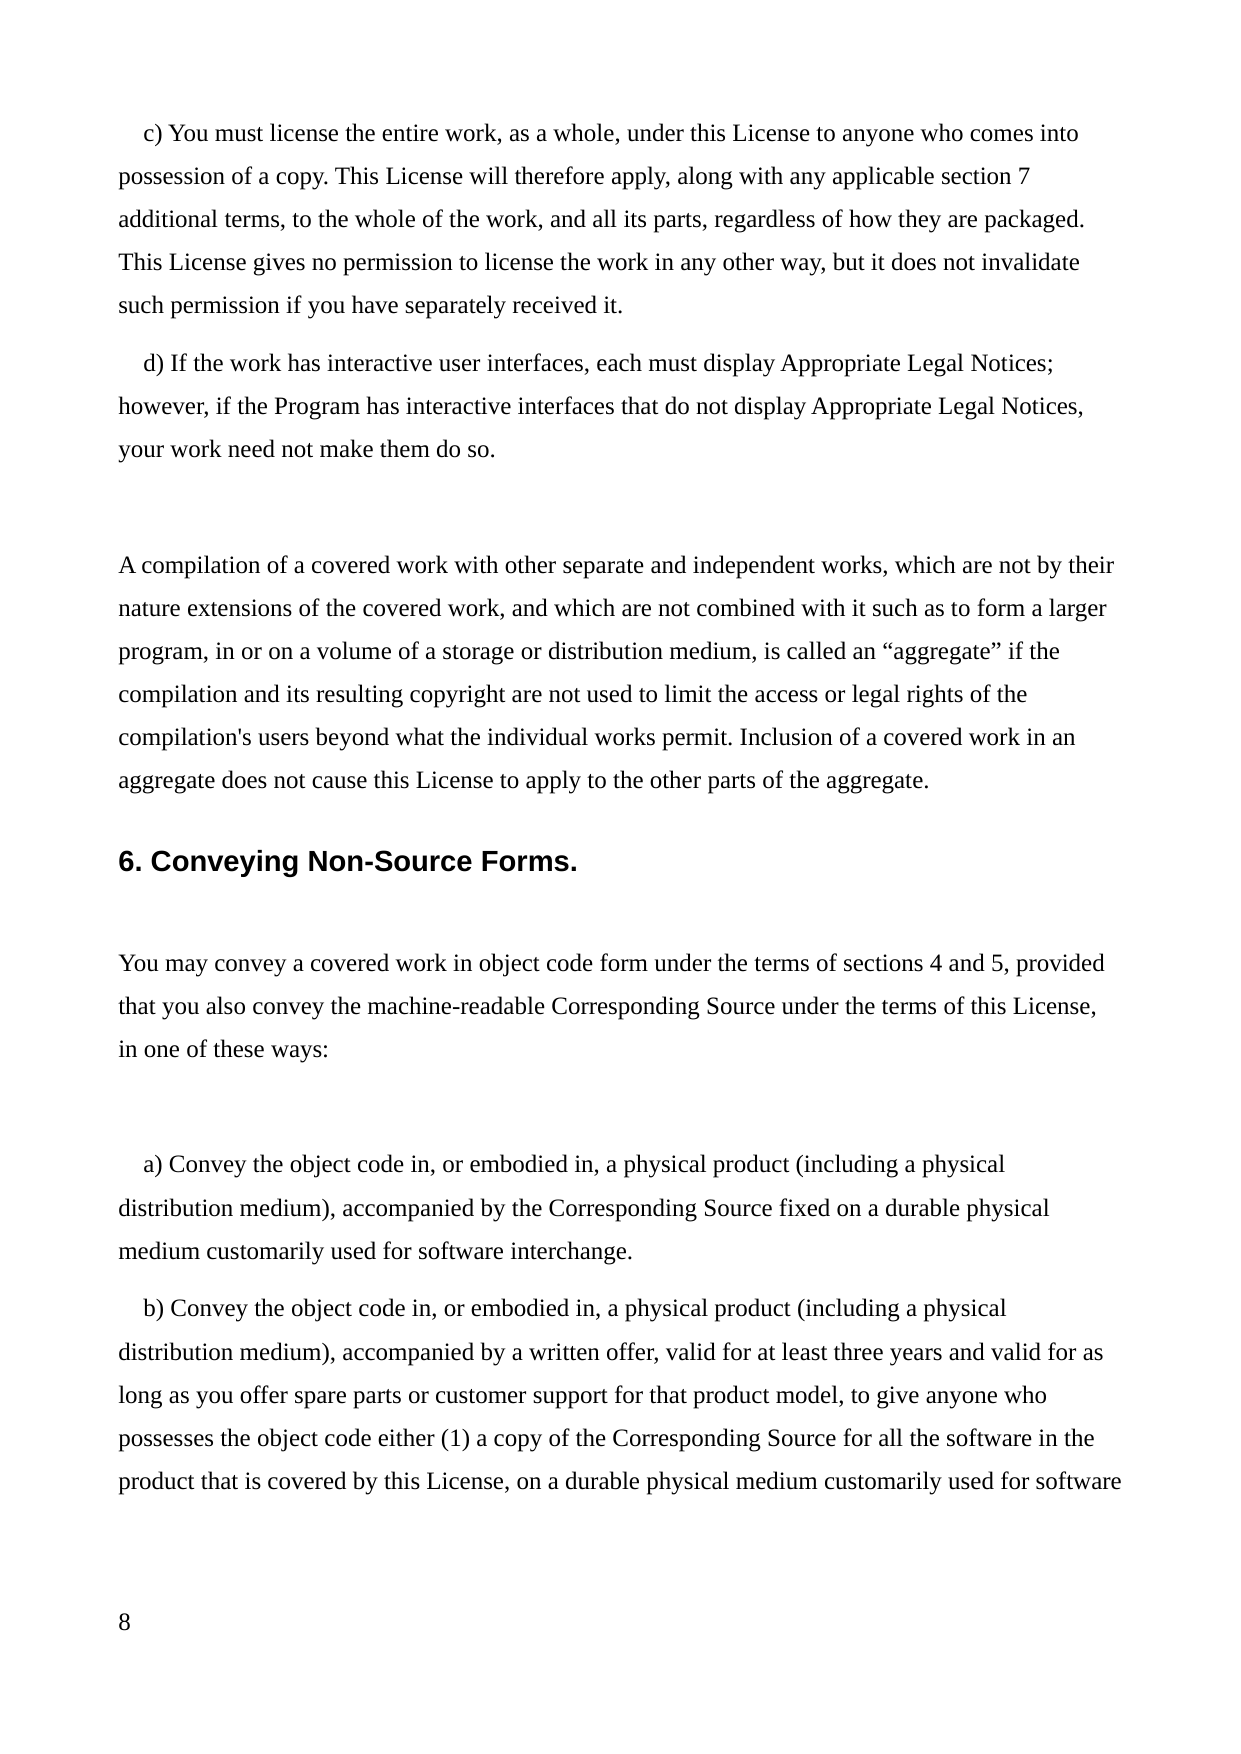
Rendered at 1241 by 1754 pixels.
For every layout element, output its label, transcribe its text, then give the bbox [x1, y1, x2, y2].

text b) Convey the object code in, or embodied in, a physical product (including a physical distribution medium), accompanied by a written offer, valid for at least three years and valid for as long as you offer spare parts or customer support for that product model, to give anyone who possesses the object code either (1) a copy of the Corresponding Source for all the software in the product that is covered by this License, on a durable physical medium customarily used for software [118, 1293, 1122, 1495]
text You may convey a covered work in object code form under the terms of sections 4 and 5, provided that you also convey the machine-readable Corresponding Source under the terms of this License, in one of these ways: [118, 948, 1122, 1063]
text d) If the work has interactive user interfaces, each must display Appropriate Legal Notices; however, if the Program has interactive interfaces that do not display Appropriate Legal Notices, your work need not make them do so. [118, 348, 1122, 463]
text c) You must license the entire work, as a whole, under this License to anyone who comes into possession of a copy. This License will therefore apply, along with any applicable section 7 additional terms, to the whole of the work, and all its parts, regardless of how they are packaged. This License gives no permission to license the work in any other way, but it does not invalidate such permission if you have separately received it. [118, 118, 1122, 319]
text a) Convey the object code in, or embodied in, a physical product (including a physical distribution medium), accompanied by the Corresponding Source fixed on a durable physical medium customarily used for software interchange. [118, 1149, 1122, 1264]
text A compilation of a covered work with other separate and independent works, which are not by their nature extensions of the covered work, and which are not combined with it such as to form a larger program, in or on a volume of a storage or distribution medium, is called an “aggregate” if the compilation and its resulting copyright are not used to limit the access or legal rights of the compilation's users beyond what the individual works permit. Inclusion of a covered work in an aggregate does not cause this License to apply to the other parts of the aggregate. [118, 550, 1122, 794]
subtitle 6. Conveying Non-Source Forms. [118, 844, 1122, 878]
